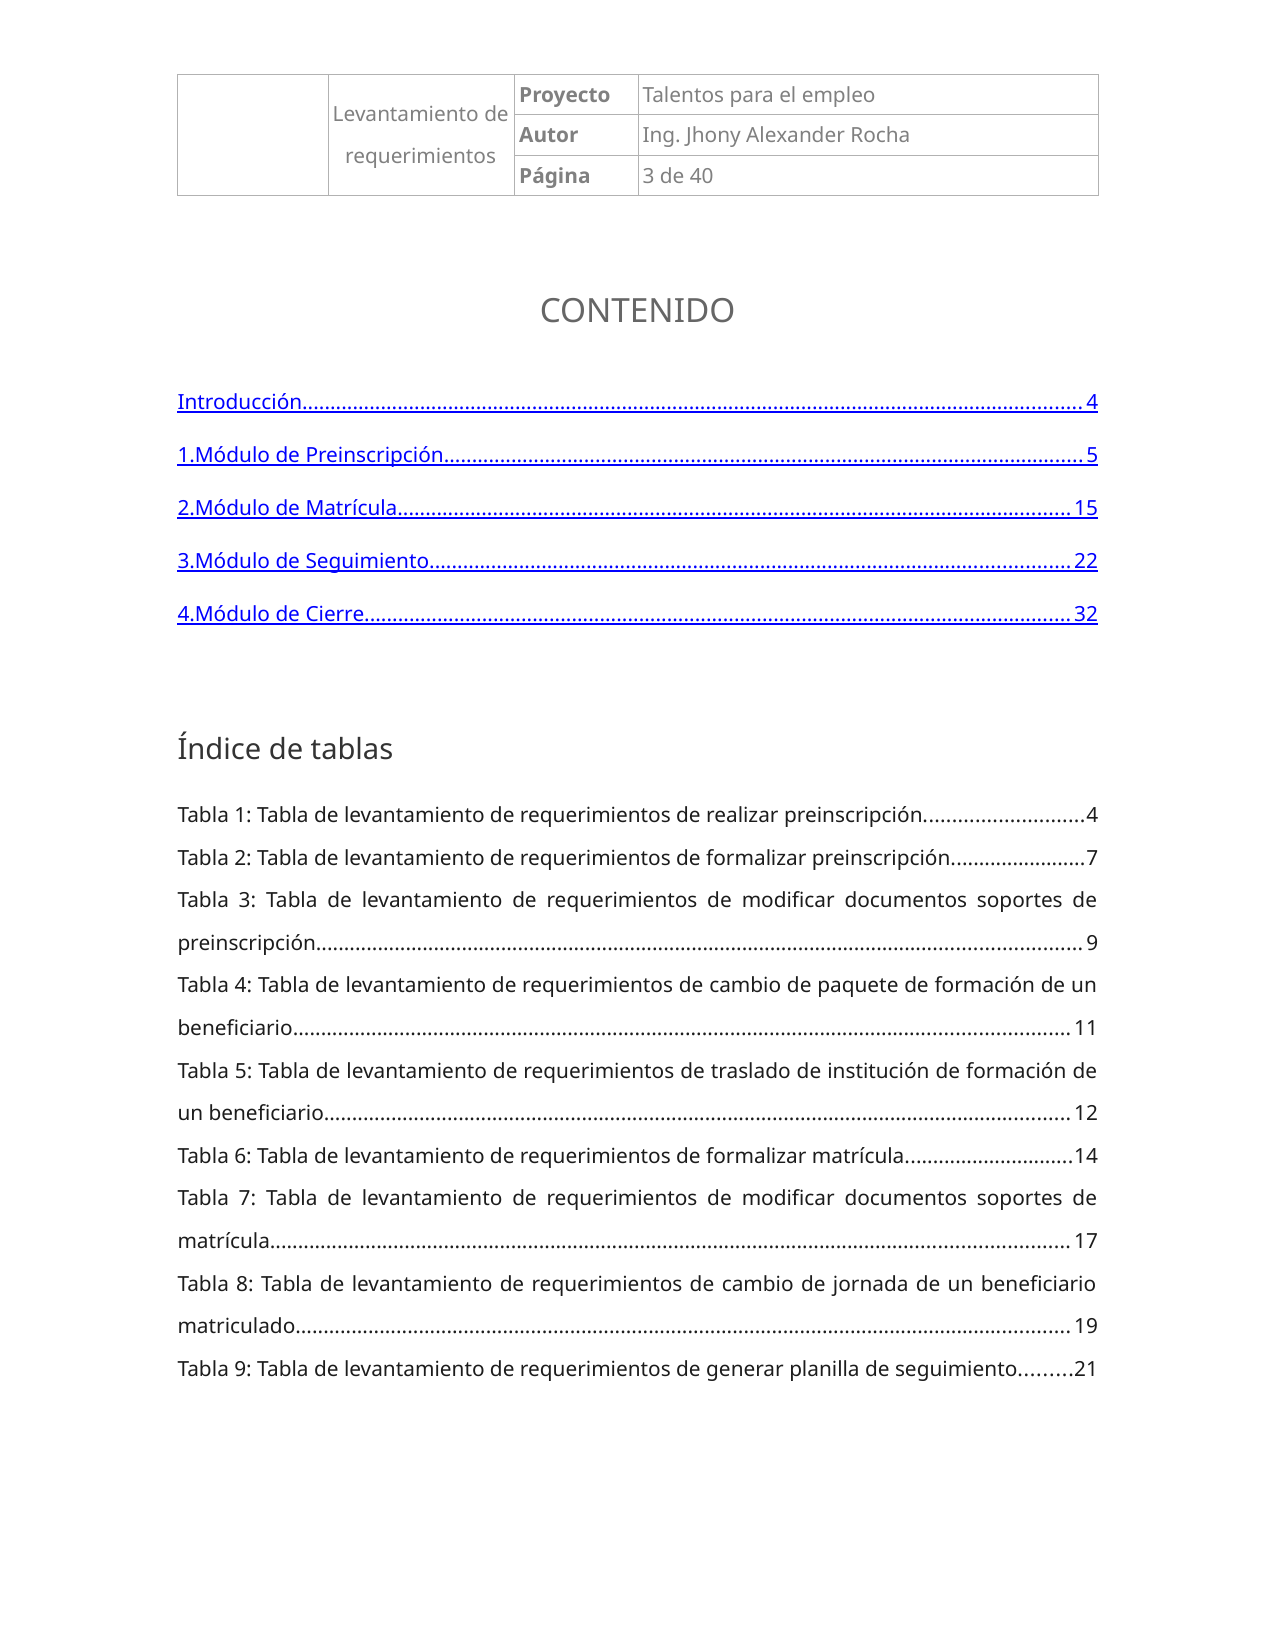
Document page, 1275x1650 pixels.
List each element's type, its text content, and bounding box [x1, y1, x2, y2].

text Tabla 4: Tabla de levantamiento de requerimientos de cambio de paquete de formación de un beneficiario. 11 [177, 971, 1098, 1042]
text 4.Módulo de Cierre 32 [177, 599, 1098, 623]
text Introducción 4 [177, 387, 1098, 411]
text 3.Módulo de Seguimiento 22 [177, 546, 1098, 570]
text Tabla 8: Tabla de levantamiento de requerimientos de cambio de jornada de un beneficiario matriculado. 19 [177, 1269, 1098, 1340]
text Tabla 9: Tabla de levantamiento de requerimientos de generar planilla de seguimiento. 21 [177, 1354, 1098, 1382]
text 2.Módulo de Matrícula 15 [177, 493, 1098, 517]
text 1.Módulo de Preinscripción 5 [177, 440, 1098, 464]
text Tabla 1: Tabla de levantamiento de requerimientos de realizar preinscripción. 4 [177, 800, 1098, 828]
text Tabla 3: Tabla de levantamiento de requerimientos de modificar documentos soportes de preinscripción. 9 [177, 885, 1098, 956]
text Tabla 6: Tabla de levantamiento de requerimientos de formalizar matrícula. 14 [177, 1141, 1098, 1169]
subtitle CONTENIDO [177, 287, 1098, 332]
subtitle Índice de tablas [177, 728, 1098, 768]
text Tabla 5: Tabla de levantamiento de requerimientos de traslado de institución de formación de un beneficiario. 12 [177, 1056, 1098, 1127]
text Tabla 2: Tabla de levantamiento de requerimientos de formalizar preinscripción. 7 [177, 843, 1098, 871]
text Tabla 7: Tabla de levantamiento de requerimientos de modificar documentos soportes de matrícula. 17 [177, 1183, 1098, 1254]
